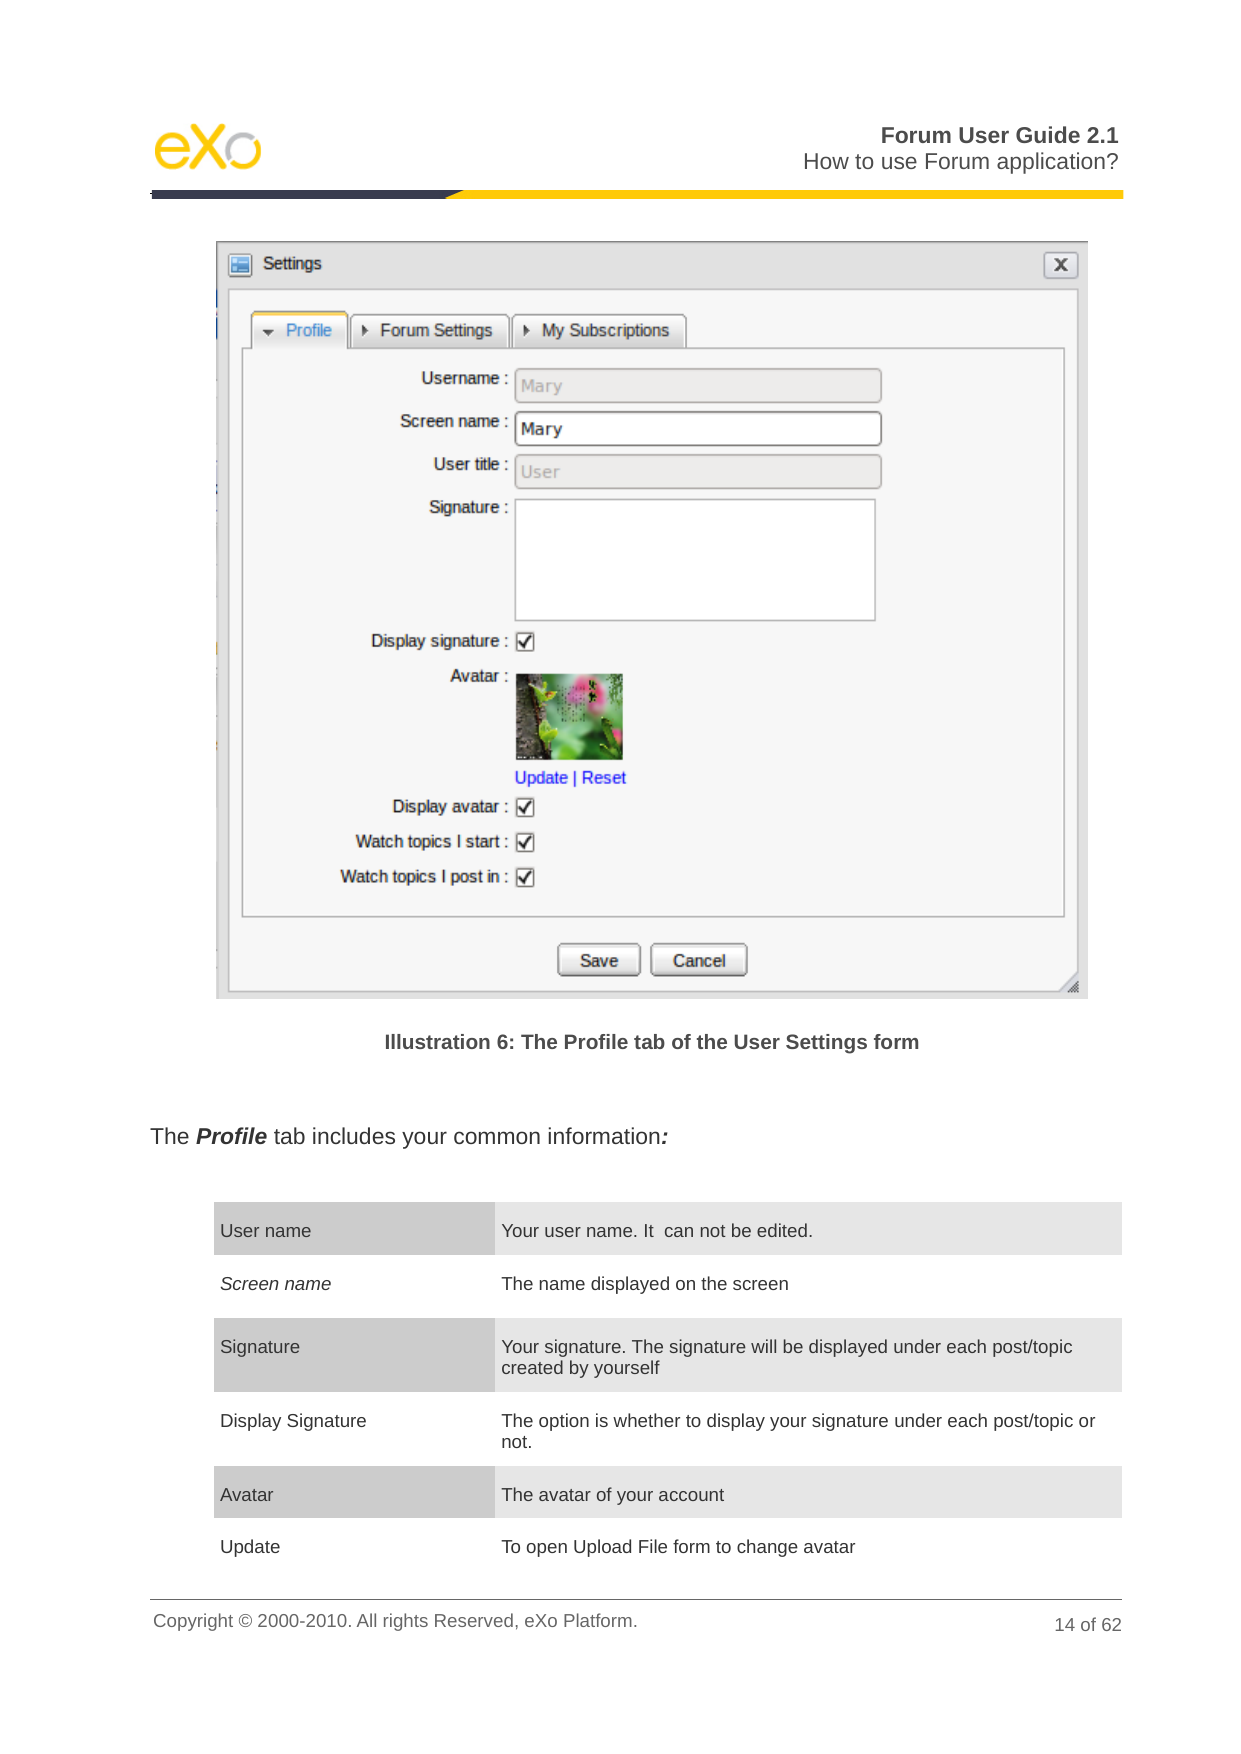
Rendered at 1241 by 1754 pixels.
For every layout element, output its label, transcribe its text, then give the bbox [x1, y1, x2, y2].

picture [155, 123, 262, 170]
table_header User name [214, 1202, 495, 1255]
table_cell Screen name [214, 1255, 495, 1318]
table_cell The option is whether to display your signature under each post/topic or not. [495, 1392, 1122, 1466]
table_cell Signature [214, 1318, 495, 1392]
table_cell To open Upload File form to change avatar [495, 1519, 1122, 1563]
text Illustration 6: The Profile tab of the User Settings form [197, 303, 1107, 1054]
picture [216, 241, 1088, 999]
table_cell Display Signature [214, 1392, 495, 1466]
table_cell Update [214, 1519, 495, 1563]
table_cell Your signature. The signature will be displayed under each post/topic created by yourself [495, 1318, 1122, 1392]
table_cell The avatar of your account [495, 1466, 1122, 1518]
table_cell Avatar [214, 1466, 495, 1518]
text The Profile tab includes your common information: [150, 1123, 1122, 1149]
table_header Your user name. It can not be edited. [495, 1202, 1122, 1255]
picture [151, 190, 1124, 199]
table_cell The name displayed on the screen [495, 1255, 1122, 1318]
